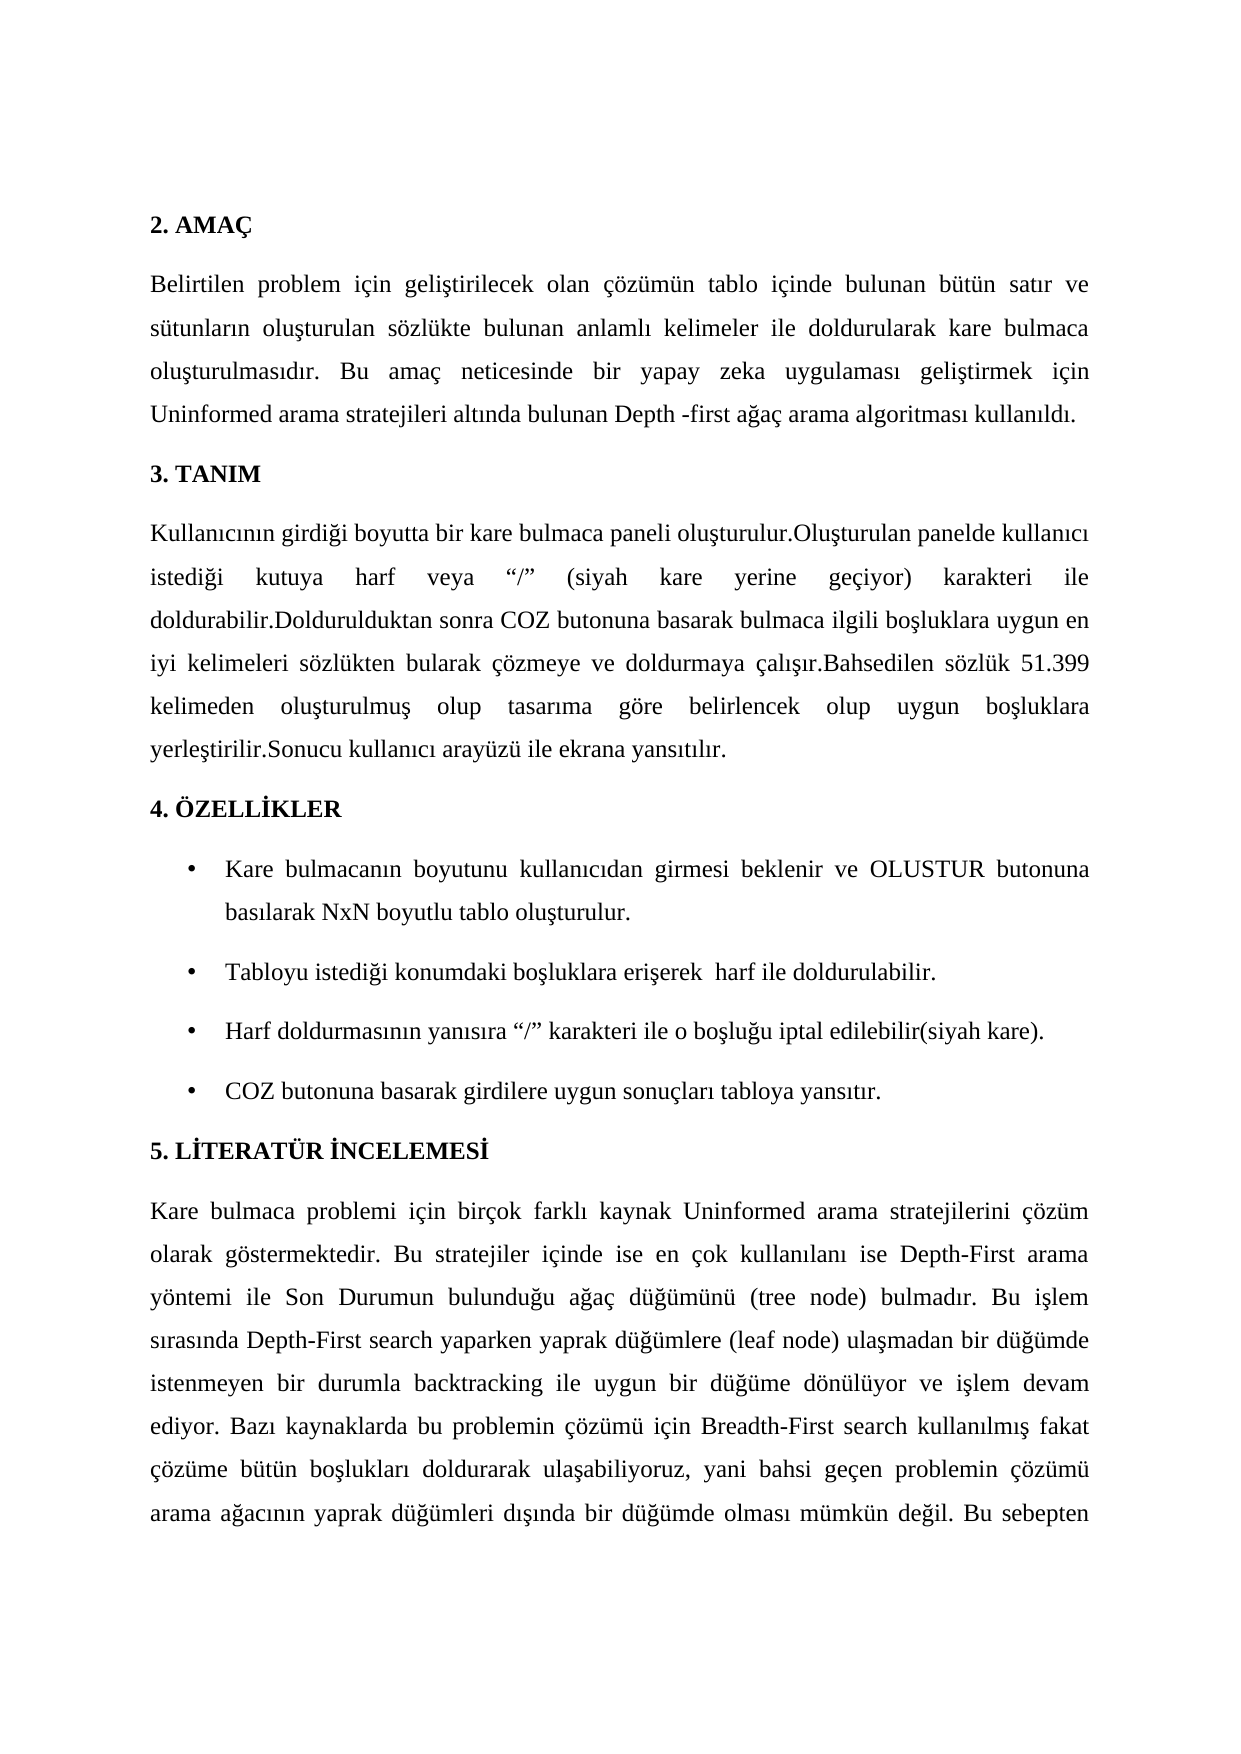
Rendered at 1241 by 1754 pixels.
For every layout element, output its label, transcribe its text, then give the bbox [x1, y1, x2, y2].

list Harf doldurmasının yanısıra “/” karakteri ile o boşluğu iptal edilebilir(siyah kare). [187, 1016, 1090, 1045]
list COZ butonuna basarak girdilere uygun sonuçları tabloya yansıtır. [187, 1076, 1090, 1105]
text 2. AMAÇ [150, 210, 1090, 238]
text 5. LİTERATÜR İNCELEMESİ [150, 1136, 1090, 1165]
list Kare bulmacanın boyutunu kullanıcıdan girmesi beklenir ve OLUSTUR butonuna basılarak NxN boyutlu tablo oluşturulur. [187, 854, 1090, 926]
text 4. ÖZELLİKLER [150, 794, 1090, 823]
text Belirtilen problem için geliştirilecek olan çözümün tablo içinde bulunan bütün satır ve sütunların oluşturulan sözlükte bulunan anlamlı kelimeler ile doldurularak kare bulmaca oluşturulmasıdır. Bu amaç neticesinde bir yapay zeka uygulaması geliştirmek için Uninformed arama stratejileri altında bulunan Depth -first ağaç arama algoritması kullanıldı. [150, 269, 1090, 428]
text 3. TANIM [150, 459, 1090, 487]
text Kullanıcının girdiği boyutta bir kare bulmaca paneli oluşturulur.Oluşturulan panelde kullanıcı istediği kutuya harf veya “/” (siyah kare yerine geçiyor) karakteri ile doldurabilir.Doldurulduktan sonra COZ butonuna basarak bulmaca ilgili boşluklara uygun en iyi kelimeleri sözlükten bularak çözmeye ve doldurmaya çalışır.Bahsedilen sözlük 51.399 kelimeden oluşturulmuş olup tasarıma göre belirlencek olup uygun boşluklara yerleştirilir.Sonucu kullanıcı arayüzü ile ekrana yansıtılır. [150, 518, 1090, 763]
text Kare bulmaca problemi için birçok farklı kaynak Uninformed arama stratejilerini çözüm olarak göstermektedir. Bu stratejiler içinde ise en çok kullanılanı ise Depth-First arama yöntemi ile Son Durumun bulunduğu ağaç düğümünü (tree node) bulmadır. Bu işlem sırasında Depth-First search yaparken yaprak düğümlere (leaf node) ulaşmadan bir düğümde istenmeyen bir durumla backtracking ile uygun bir düğüme dönülüyor ve işlem devam ediyor. Bazı kaynaklarda bu problemin çözümü için Breadth-First search kullanılmış fakat çözüme bütün boşlukları doldurarak ulaşabiliyoruz, yani bahsi geçen problemin çözümü arama ağacının yaprak düğümleri dışında bir düğümde olması mümkün değil. Bu sebepten [150, 1196, 1090, 1526]
list Tabloyu istediği konumdaki boşluklara erişerek harf ile doldurulabilir. [187, 957, 1090, 985]
